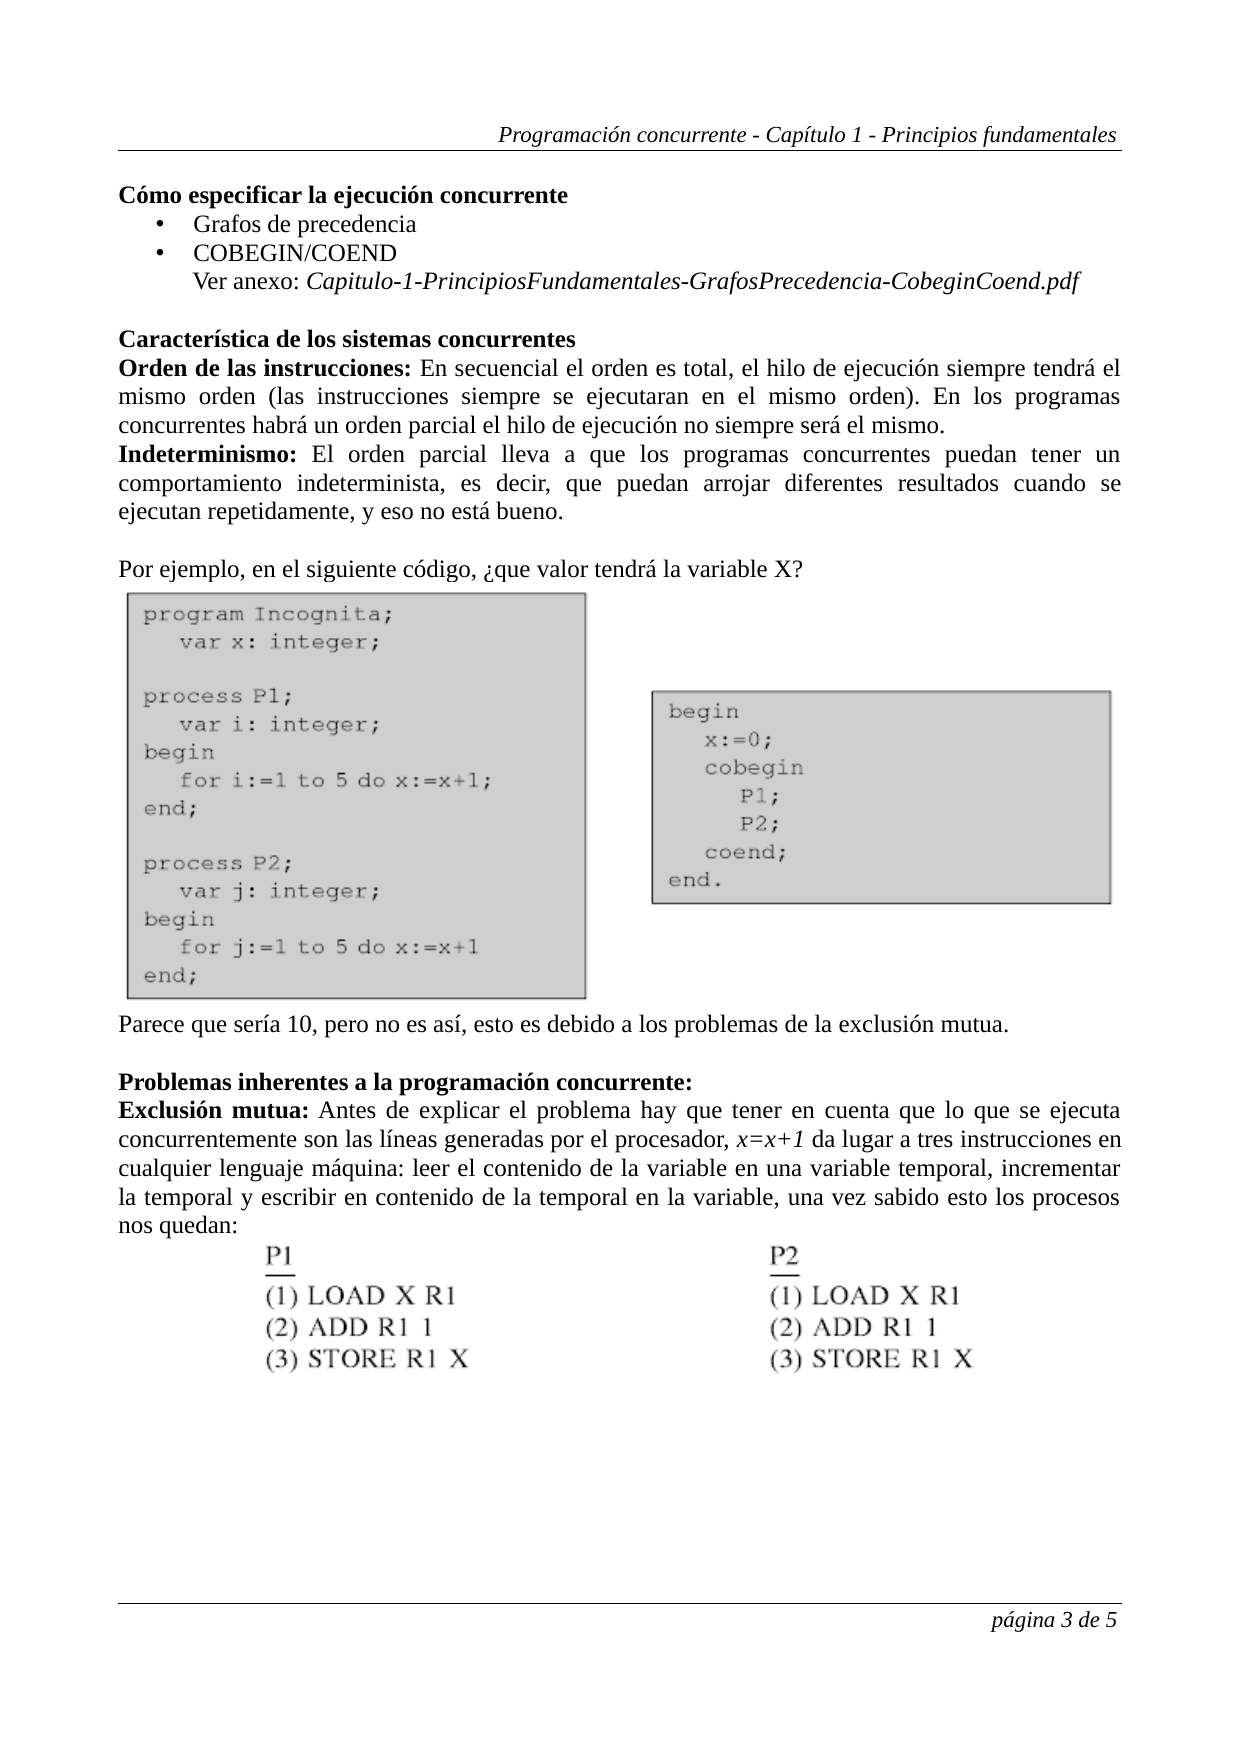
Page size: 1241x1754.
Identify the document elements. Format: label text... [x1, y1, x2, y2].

text Ver anexo: Capitulo-1-PrincipiosFundamentales-GrafosPrecedencia-CobeginCoend.pdf [118, 266, 1122, 295]
picture [258, 1239, 982, 1380]
text Característica de los sistemas concurrentes [118, 324, 1122, 353]
list Grafos de precedencia [156, 209, 1122, 238]
text Exclusión mutua: Antes de explicar el problema hay que tener en cuenta que lo que se ejecuta concurrentemente son las líneas generadas por el procesador, x=x+1 da lugar a tres instrucciones en cualquier lenguaje máquina: leer el contenido de la variable en una variable temporal, incrementar la temporal y escribir en contenido de la temporal en la variable, una vez sabido esto los procesos nos quedan: [118, 1095, 1122, 1239]
text Por ejemplo, en el siguiente código, ¿que valor tendrá la variable X? [118, 554, 1122, 582]
text Problemas inherentes a la programación concurrente: [118, 1067, 1122, 1095]
text Indeterminismo: El orden parcial lleva a que los programas concurrentes puedan tener un comportamiento indeterminista, es decir, que puedan arrojar diferentes resultados cuando se ejecutan repetidamente, y eso no está bueno. [118, 439, 1122, 525]
text Cómo especificar la ejecución concurrente [118, 180, 1122, 209]
text Parece que sería 10, pero no es así, esto es debido a los problemas de la exclusión mutua. [118, 1010, 1122, 1038]
list COBEGIN/COEND [156, 238, 1122, 266]
text Orden de las instrucciones: En secuencial el orden es total, el hilo de ejecución siempre tendrá el mismo orden (las instrucciones siempre se ejecutaran en el mismo orden). En los programas concurrentes habrá un orden parcial el hilo de ejecución no siempre será el mismo. [118, 353, 1122, 439]
picture [118, 582, 1123, 1010]
